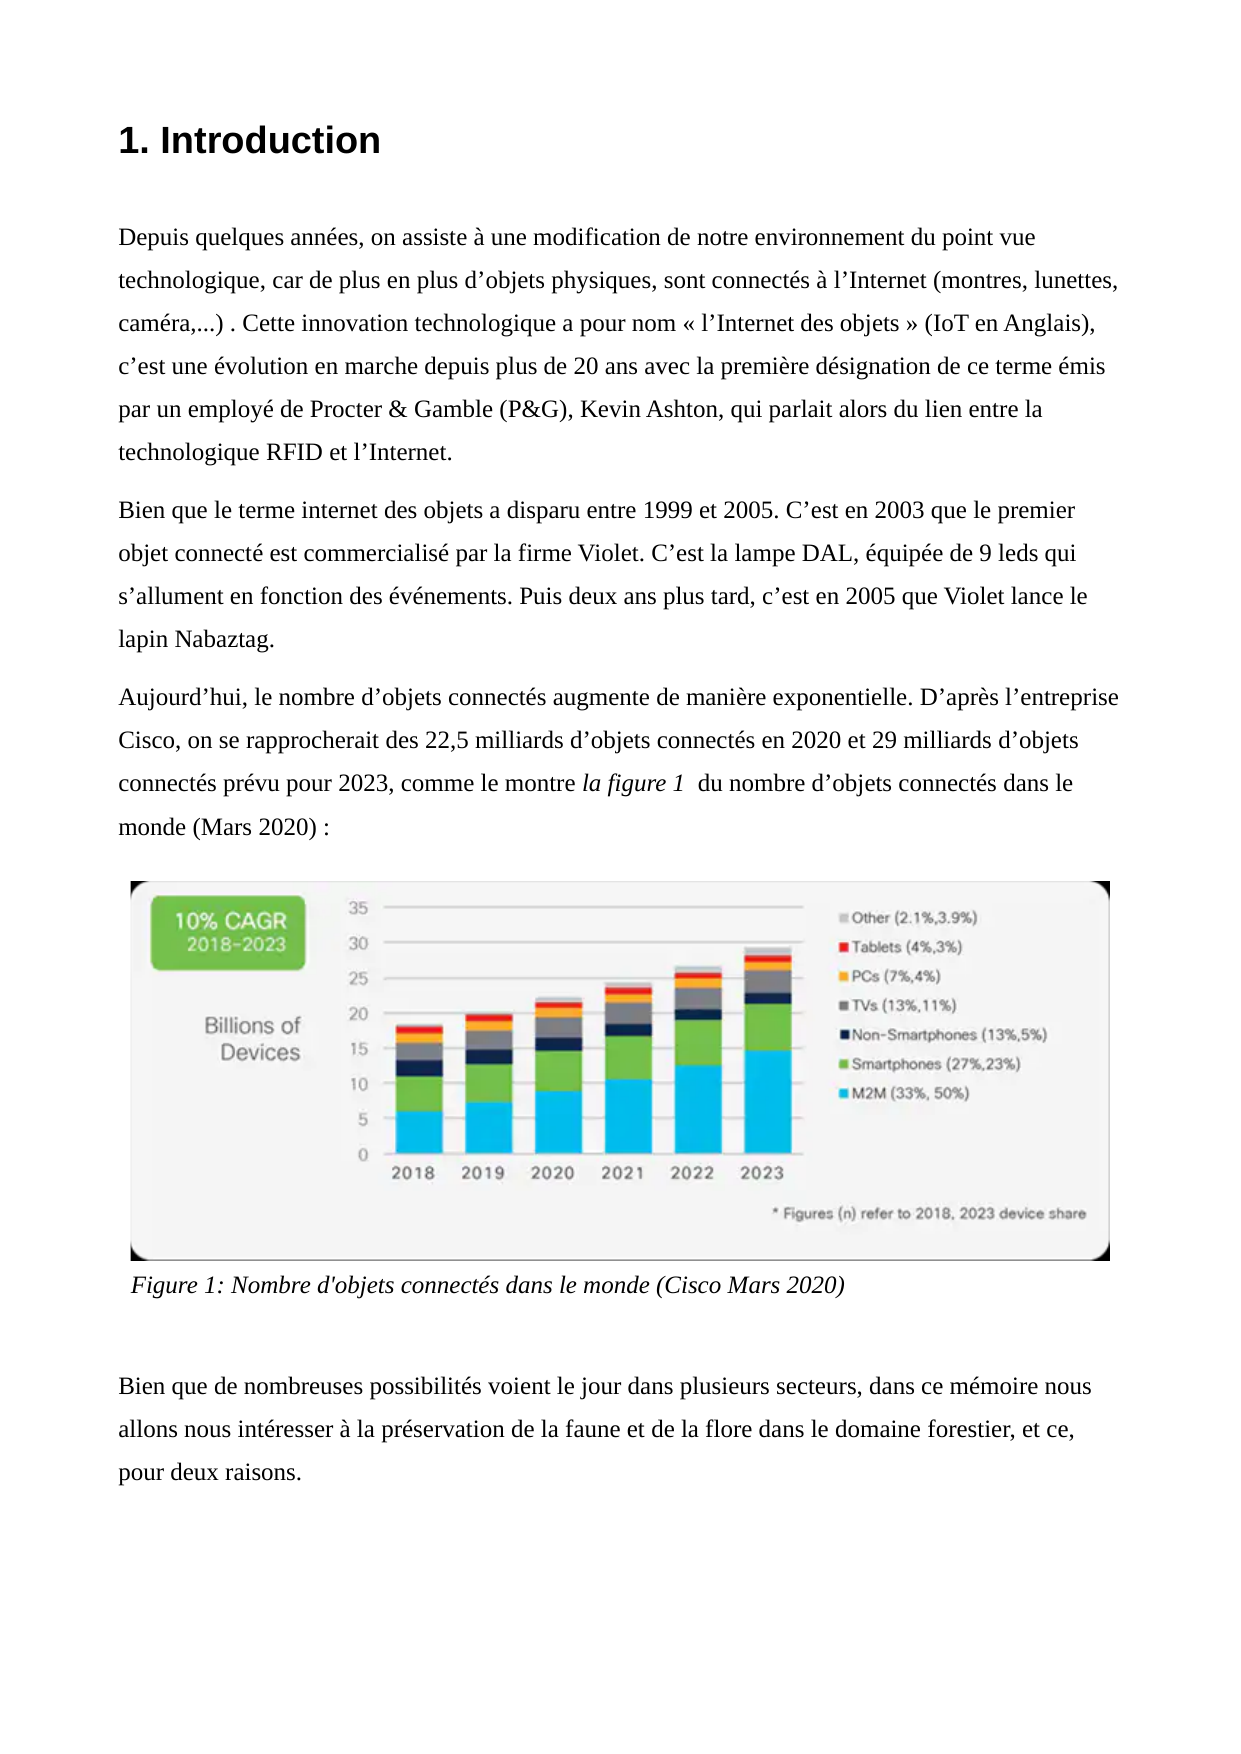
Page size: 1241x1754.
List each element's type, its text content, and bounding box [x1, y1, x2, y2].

subtitle 1. Introduction [118, 118, 1122, 162]
text Aujourd’hui, le nombre d’objets connectés augmente de manière exponentielle. D’après l’entreprise Cisco, on se rapprocherait des 22,5 milliards d’objets connectés en 2020 et 29 milliards d’objets connectés prévu pour 2023, comme le montre la figure 1 du nombre d’objets connectés dans le monde (Mars 2020) : [118, 682, 1122, 840]
text Bien que le terme internet des objets a disparu entre 1999 et 2005. C’est en 2003 que le premier objet connecté est commercialisé par la firme Violet. C’est la lampe DAL, équipée de 9 leds qui s’allument en fonction des événements. Puis deux ans plus tard, c’est en 2005 que Violet lance le lapin Nabaztag. [118, 495, 1122, 653]
text Depuis quelques années, on assiste à une modification de notre environnement du point vue technologique, car de plus en plus d’objets physiques, sont connectés à l’Internet (montres, lunettes, caméra,...) . Cette innovation technologique a pour nom « l’Internet des objets » (IoT en Anglais), c’est une évolution en marche depuis plus de 20 ans avec la première désignation de ce terme émis par un employé de Procter & Gamble (P&G), Kevin Ashton, qui parlait alors du lien entre la technologique RFID et l’Internet. [118, 222, 1122, 466]
text Figure 1: Nombre d'objets connectés dans le monde (Cisco Mars 2020) [131, 1261, 1110, 1299]
picture [130, 881, 1110, 1261]
text Bien que de nombreuses possibilités voient le jour dans plusieurs secteurs, dans ce mémoire nous allons nous intéresser à la préservation de la faune et de la flore dans le domaine forestier, et ce, pour deux raisons. [118, 1371, 1122, 1486]
